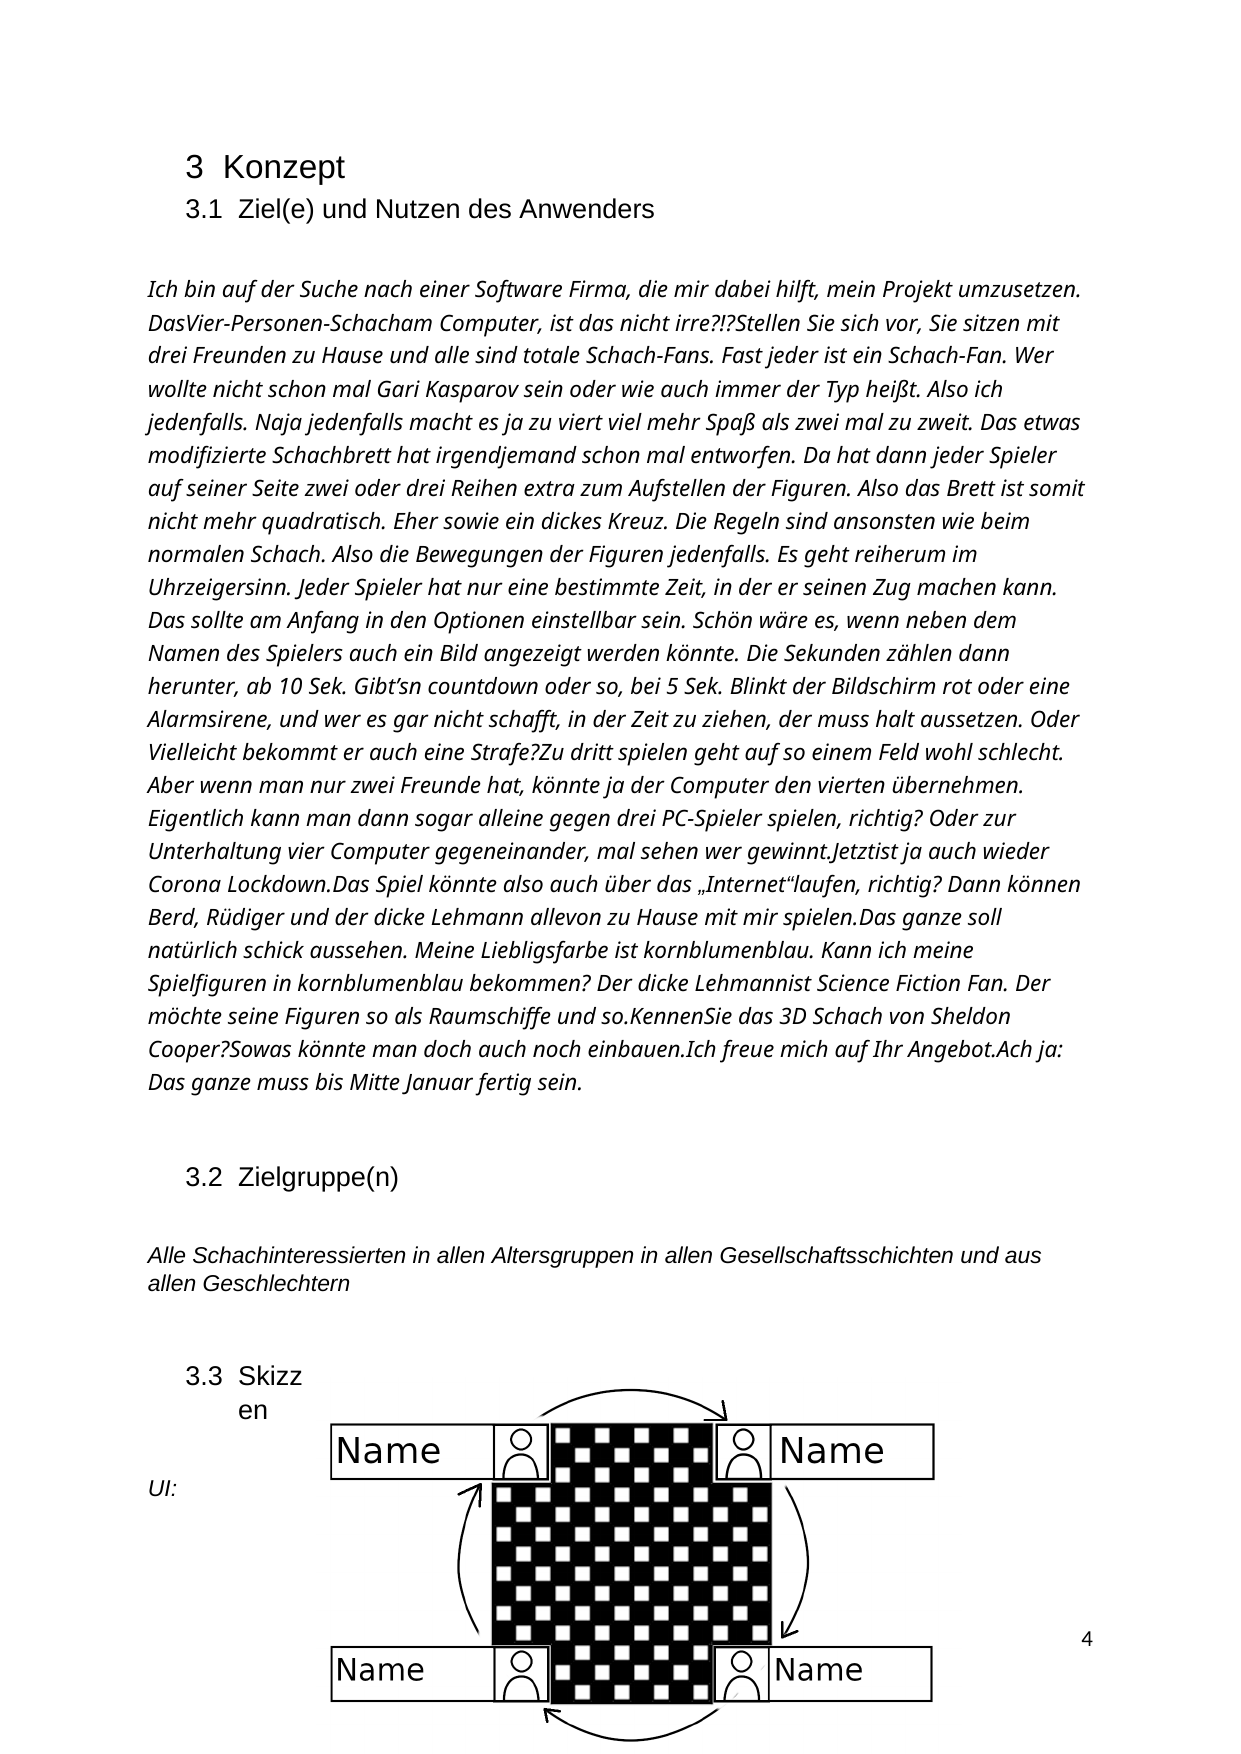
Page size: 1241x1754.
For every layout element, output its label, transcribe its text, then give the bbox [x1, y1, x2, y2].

subtitle Skizzen [185, 1360, 1093, 1425]
text UI: [148, 1475, 316, 1501]
text [962, 1475, 1093, 1501]
subtitle Konzept [185, 148, 1093, 186]
subtitle Ziel(e) und Nutzen des Anwenders [185, 193, 1093, 224]
picture [316, 1377, 962, 1754]
text Ich bin auf der Suche nach einer Software Firma, die mir dabei hilft, mein Projekt umzusetzen. DasVier-Personen-Schacham Computer, ist das nicht irre?!?Stellen Sie sich vor, Sie sitzen mit drei Freunden zu Hause und alle sind totale Schach-Fans. Fast jeder ist ein Schach-Fan. Wer wollte nicht schon mal Gari Kasparov sein oder wie auch immer der Typ heißt. Also ich jedenfalls. Naja jedenfalls macht es ja zu viert viel mehr Spaß als zwei mal zu zweit. Das etwas modifizierte Schachbrett hat irgendjemand schon mal entworfen. Da hat dann jeder Spieler auf seiner Seite zwei oder drei Reihen extra zum Aufstellen der Figuren. Also das Brett ist somit nicht mehr quadratisch. Eher sowie ein dickes Kreuz. Die Regeln sind ansonsten wie beim normalen Schach. Also die Bewegungen der Figuren jedenfalls. Es geht reiherum im Uhrzeigersinn. Jeder Spieler hat nur eine bestimmte Zeit, in der er seinen Zug machen kann. Das sollte am Anfang in den Optionen einstellbar sein. Schön wäre es, wenn neben dem Namen des Spielers auch ein Bild angezeigt werden könnte. Die Sekunden zählen dann herunter, ab 10 Sek. Gibt’sn countdown oder so, bei 5 Sek. Blinkt der Bildschirm rot oder eine Alarmsirene, und wer es gar nicht schafft, in der Zeit zu ziehen, der muss halt aussetzen. Oder Vielleicht bekommt er auch eine Strafe?Zu dritt spielen geht auf so einem Feld wohl schlecht. Aber wenn man nur zwei Freunde hat, könnte ja der Computer den vierten übernehmen. Eigentlich kann man dann sogar alleine gegen drei PC-Spieler spielen, richtig? Oder zur Unterhaltung vier Computer gegeneinander, mal sehen wer gewinnt.Jetztist ja auch wieder Corona Lockdown.Das Spiel könnte also auch über das „Internet“laufen, richtig? Dann können Berd, Rüdiger und der dicke Lehmann allevon zu Hause mit mir spielen.Das ganze soll natürlich schick aussehen. Meine Liebligsfarbe ist kornblumenblau. Kann ich meine Spielfiguren in kornblumenblau bekommen? Der dicke Lehmannist Science Fiction Fan. Der möchte seine Figuren so als Raumschiffe und so.KennenSie das 3D Schach von Sheldon Cooper?Sowas könnte man doch auch noch einbauen.Ich freue mich auf Ihr Angebot.Ach ja: Das ganze muss bis Mitte Januar fertig sein. [148, 274, 1093, 1097]
subtitle Zielgruppe(n) [185, 1161, 1093, 1192]
text Alle Schachinteressierten in allen Altersgruppen in allen Gesellschaftsschichten und aus allen Geschlechtern [148, 1242, 1093, 1297]
